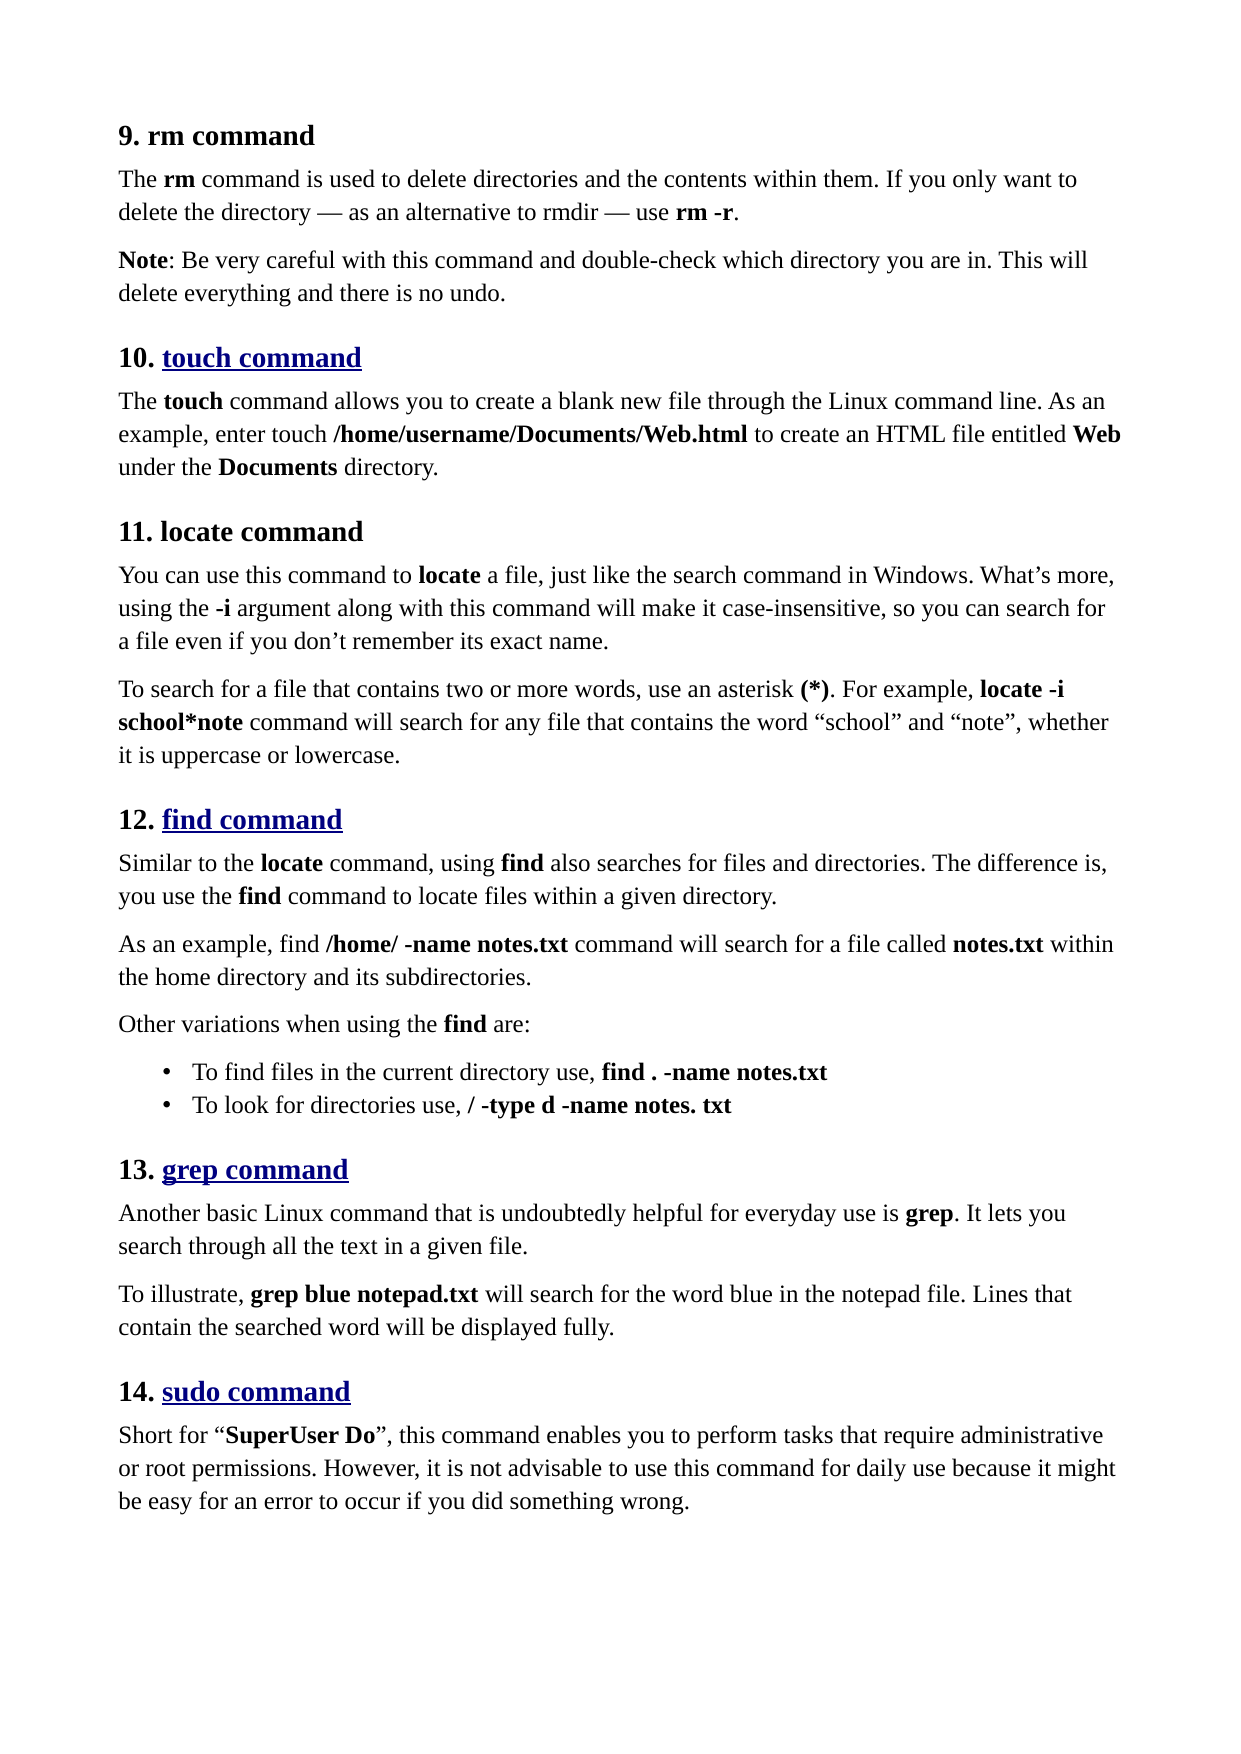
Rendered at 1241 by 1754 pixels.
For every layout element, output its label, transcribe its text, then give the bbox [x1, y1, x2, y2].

text Another basic Linux command that is undoubtedly helpful for everyday use is grep. It lets you search through all the text in a given file. [118, 1198, 1122, 1260]
text As an example, find /home/ -name notes.txt command will search for a file called notes.txt within the home directory and its subdirectories. [118, 929, 1122, 991]
subtitle 9. rm command [118, 118, 1122, 152]
subtitle 10. touch command [118, 340, 1122, 373]
list To find files in the current directory use, find . -name notes.txt [162, 1057, 1122, 1086]
list To look for directories use, / -type d -name notes. txt [162, 1090, 1122, 1119]
text Similar to the locate command, using find also searches for files and directories. The difference is, you use the find command to locate files within a given directory. [118, 848, 1122, 910]
subtitle 14. sudo command [118, 1374, 1122, 1408]
text Note: Be very careful with this command and double-check which directory you are in. This will delete everything and there is no undo. [118, 245, 1122, 307]
text Short for “SuperUser Do”, this command enables you to perform tasks that require administrative or root permissions. However, it is not advisable to use this command for daily use because it might be easy for an error to occur if you did something wrong. [118, 1420, 1122, 1515]
text The touch command allows you to create a blank new file through the Linux command line. As an example, enter touch /home/username/Documents/Web.html to create an HTML file entitled Web under the Documents directory. [118, 386, 1122, 481]
subtitle 12. find command [118, 802, 1122, 836]
subtitle 11. locate command [118, 514, 1122, 548]
subtitle 13. grep command [118, 1152, 1122, 1186]
text The rm command is used to delete directories and the contents within them. If you only want to delete the directory — as an alternative to rmdir — use rm -r. [118, 164, 1122, 226]
text You can use this command to locate a file, just like the search command in Windows. What’s more, using the -i argument along with this command will make it case-insensitive, so you can search for a file even if you don’t remember its exact name. [118, 560, 1122, 655]
text Other variations when using the find are: [118, 1009, 1122, 1038]
text To illustrate, grep blue notepad.txt will search for the word blue in the notepad file. Lines that contain the searched word will be displayed fully. [118, 1279, 1122, 1341]
text To search for a file that contains two or more words, use an asterisk (*). For example, locate -i school*note command will search for any file that contains the word “school” and “note”, whether it is uppercase or lowercase. [118, 674, 1122, 769]
